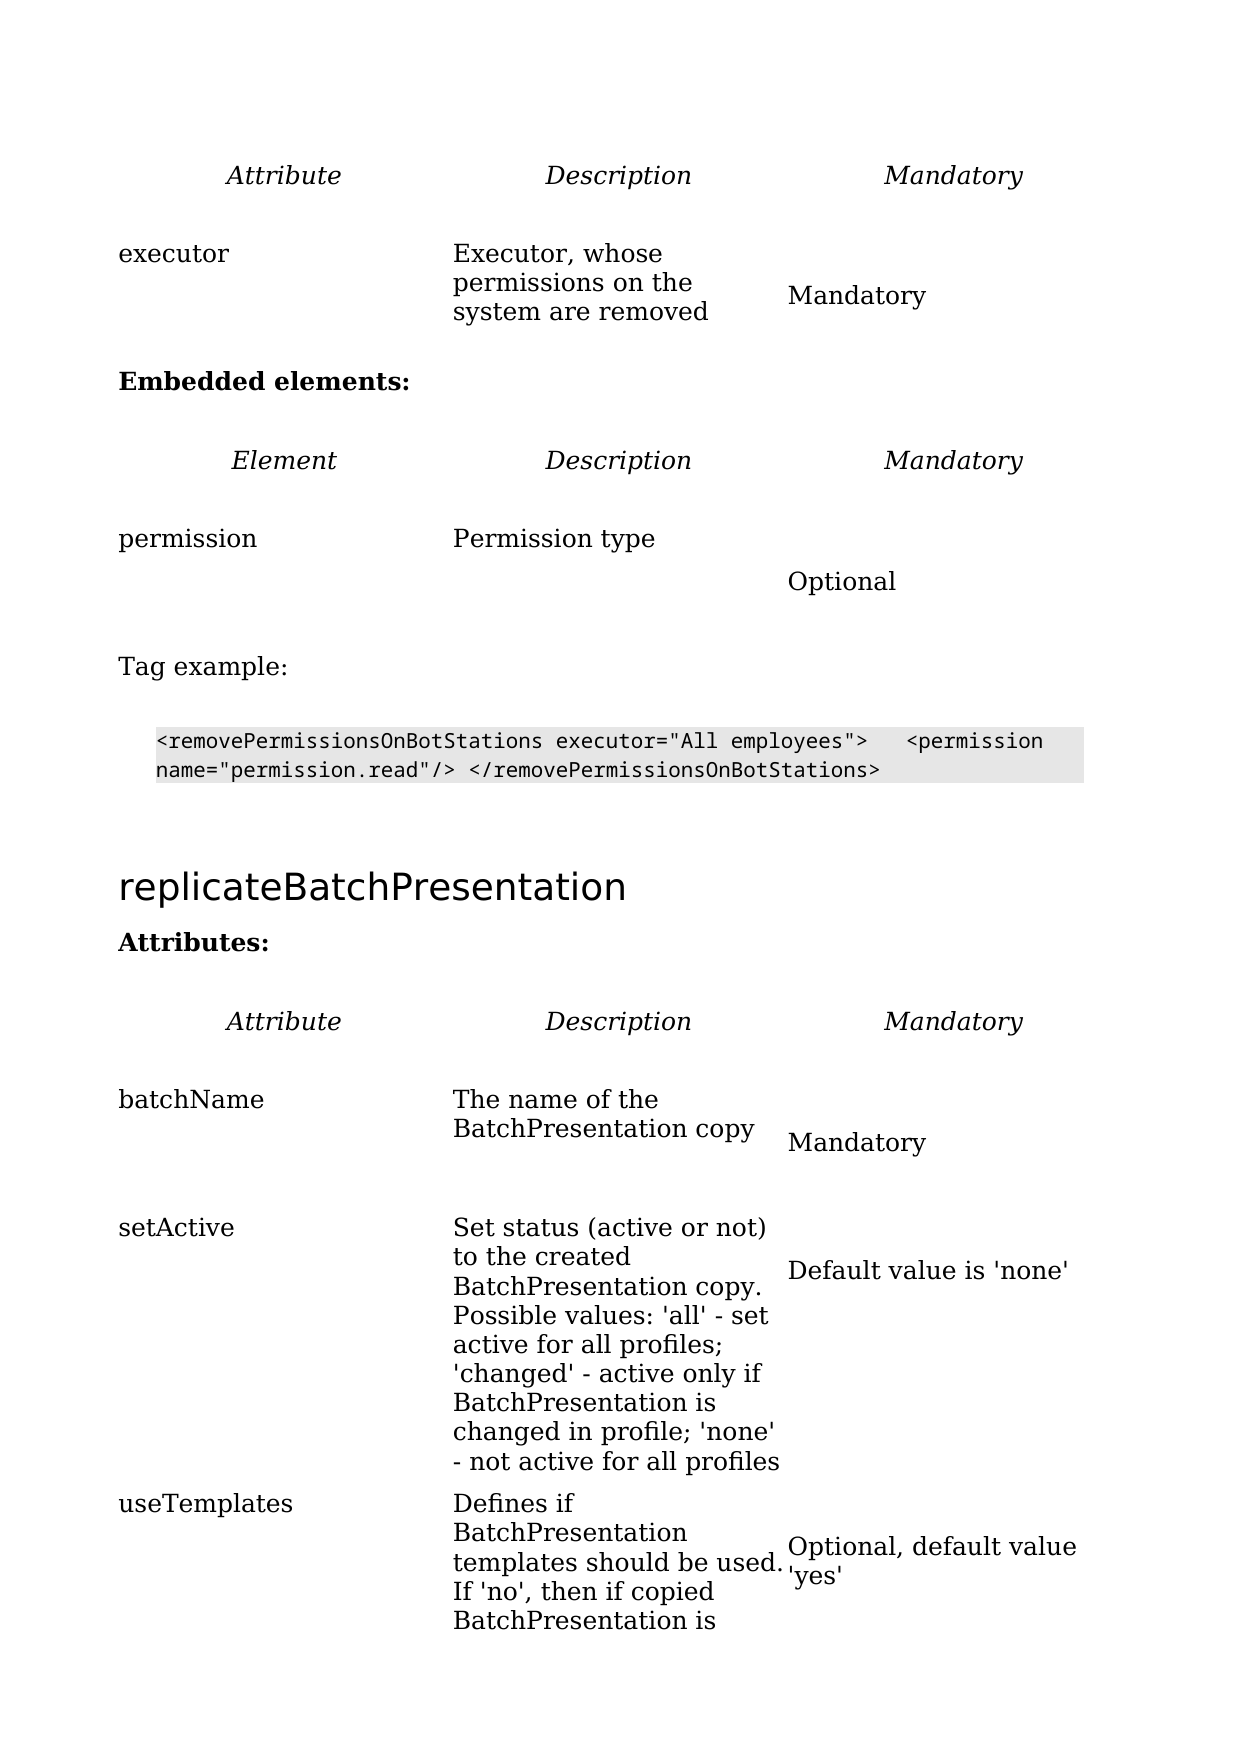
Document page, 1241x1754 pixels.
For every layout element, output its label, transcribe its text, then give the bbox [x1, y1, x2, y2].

text <removePermissionsOnBotStations executor="All employees"> <permission name="permission.read"/> </removePermissionsOnBotStations> [156, 727, 1084, 783]
table_header Element [118, 404, 453, 518]
table_header Attribute [118, 965, 453, 1079]
table_header Description [453, 118, 787, 233]
table_cell permission [118, 518, 453, 646]
table_header Attributes: [118, 922, 1122, 964]
table_header Description [453, 404, 787, 518]
table_cell Set status (active or not) to the created BatchPresentation copy. Possible values: 'all' - set active for all profiles; 'changed' - active only if BatchPresentation is changed in profile; 'none' - not active for all profiles [453, 1207, 787, 1483]
table_cell Optional [788, 518, 1122, 646]
subtitle replicateBatchPresentation [118, 866, 1122, 910]
table_cell batchName [118, 1079, 453, 1207]
table_cell The name of the BatchPresentation copy [453, 1079, 787, 1207]
table_cell Executor, whose permissions on the system are removed [453, 233, 787, 361]
table_cell Defines if BatchPresentation templates should be used. If 'no', then if copied BatchPresentation is [453, 1483, 787, 1635]
table_header Mandatory [788, 118, 1122, 233]
table_header Description [453, 965, 787, 1079]
table_header Embedded elements: [118, 361, 1122, 404]
table_cell executor [118, 233, 453, 361]
table_cell Optional, default value 'yes' [788, 1483, 1122, 1635]
table_header Mandatory [788, 965, 1122, 1079]
table_header Mandatory [788, 404, 1122, 518]
table_cell Permission type [453, 518, 787, 646]
table_cell Mandatory [788, 1079, 1122, 1207]
table_cell useTemplates [118, 1483, 453, 1635]
table_header Attribute [118, 118, 453, 233]
table_cell Mandatory [788, 233, 1122, 361]
text Tag example: [118, 652, 1122, 682]
table_cell Default value is 'none' [788, 1207, 1122, 1483]
table_cell setActive [118, 1207, 453, 1483]
